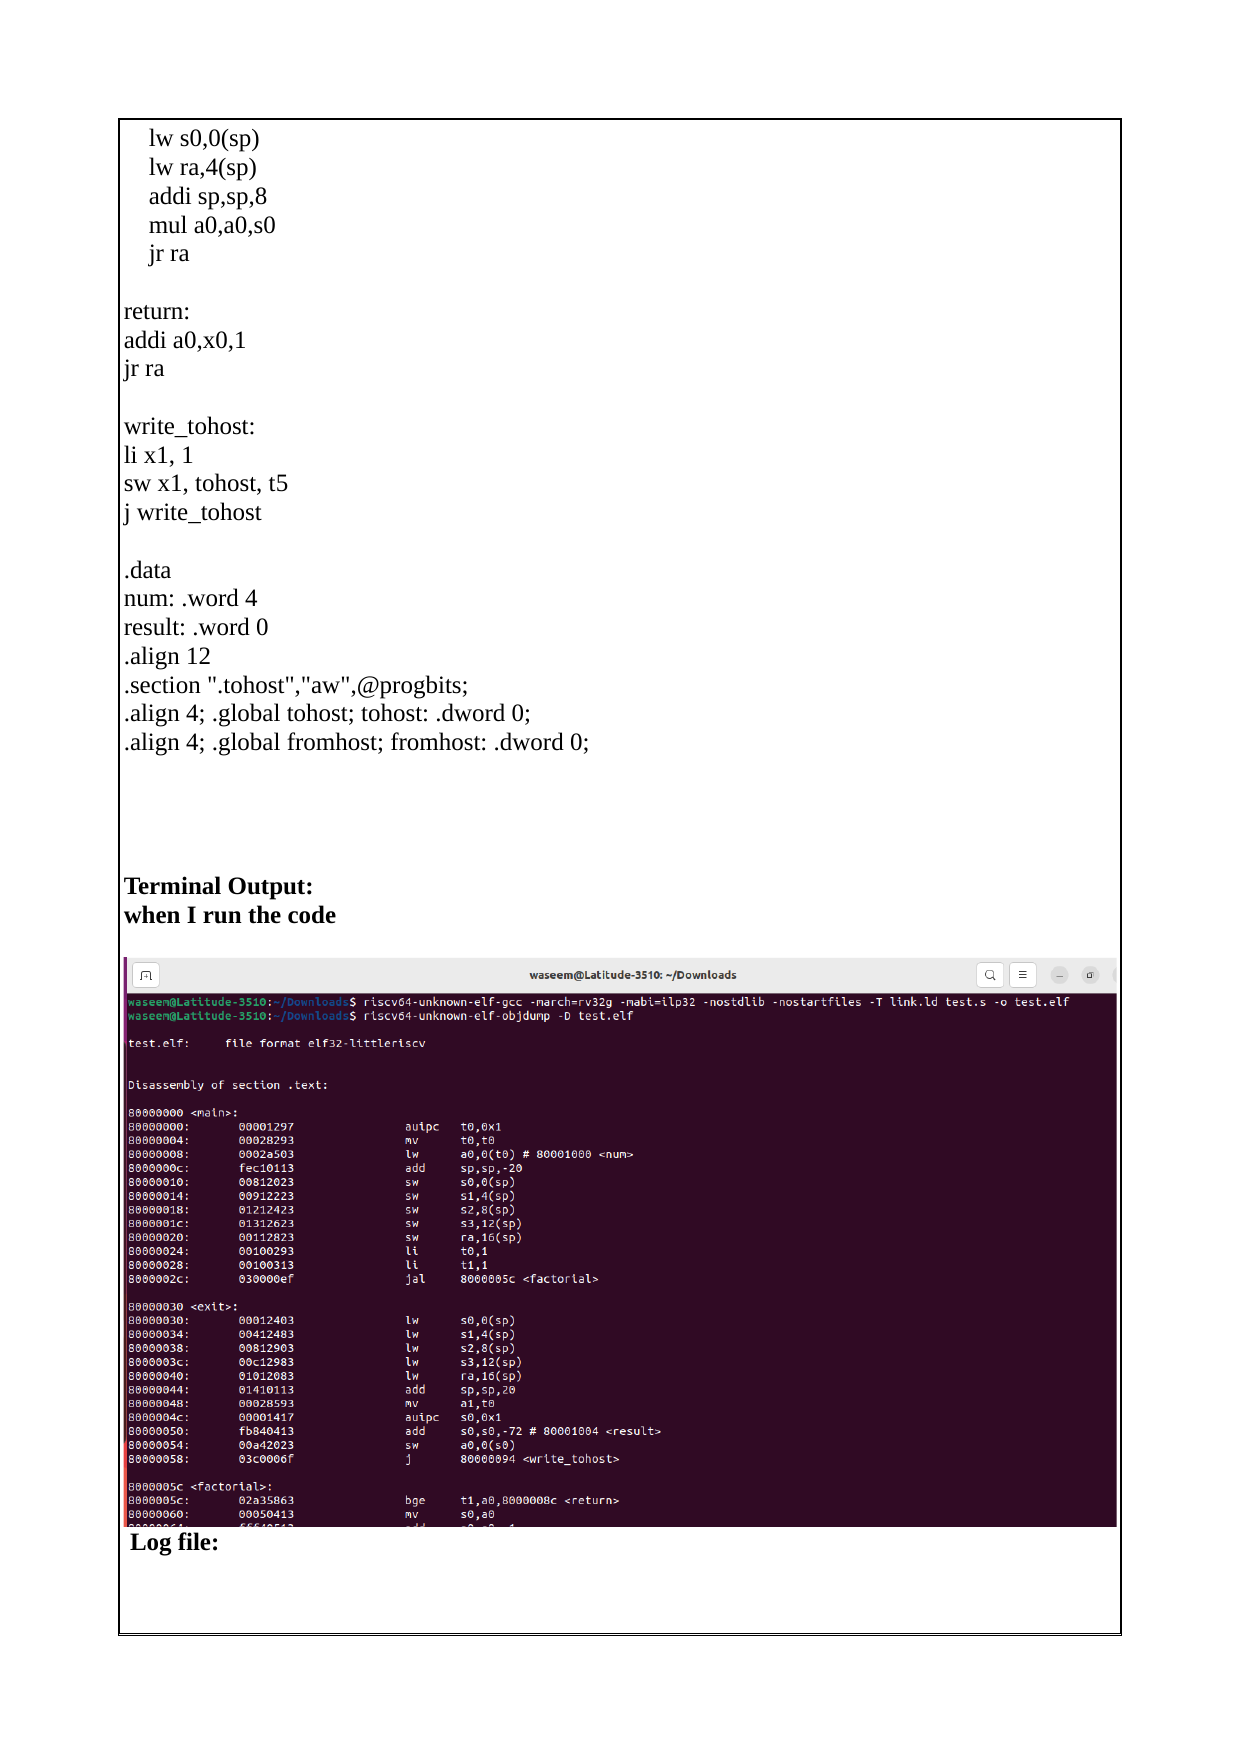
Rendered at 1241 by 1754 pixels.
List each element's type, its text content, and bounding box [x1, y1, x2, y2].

text lw s0,0(sp) [123, 123, 1117, 152]
text .align 4; .global fromhost; fromhost: .dword 0; [123, 727, 1117, 756]
text return: [123, 296, 1117, 325]
text jr ra [123, 353, 1117, 382]
text num: .word 4 [123, 583, 1117, 612]
text write_tohost: [123, 411, 1117, 440]
text lw ra,4(sp) [123, 152, 1117, 181]
text sw x1, tohost, t5 [123, 468, 1117, 497]
text .section ".tohost","aw",@progbits; [123, 670, 1117, 698]
text jr ra [123, 238, 1117, 267]
text .data [123, 555, 1117, 583]
text Terminal Output: [123, 871, 1117, 900]
text .align 4; .global tohost; tohost: .dword 0; [123, 698, 1117, 727]
text Log file: [123, 1527, 1117, 1556]
text addi a0,x0,1 [123, 325, 1117, 353]
text result: .word 0 [123, 612, 1117, 641]
text j write_tohost [123, 497, 1117, 526]
picture [123, 957, 1117, 1527]
text addi sp,sp,8 [123, 181, 1117, 210]
text .align 12 [123, 641, 1117, 670]
text mul a0,a0,s0 [123, 210, 1117, 238]
text when I run the code [123, 900, 1117, 928]
text li x1, 1 [123, 440, 1117, 468]
